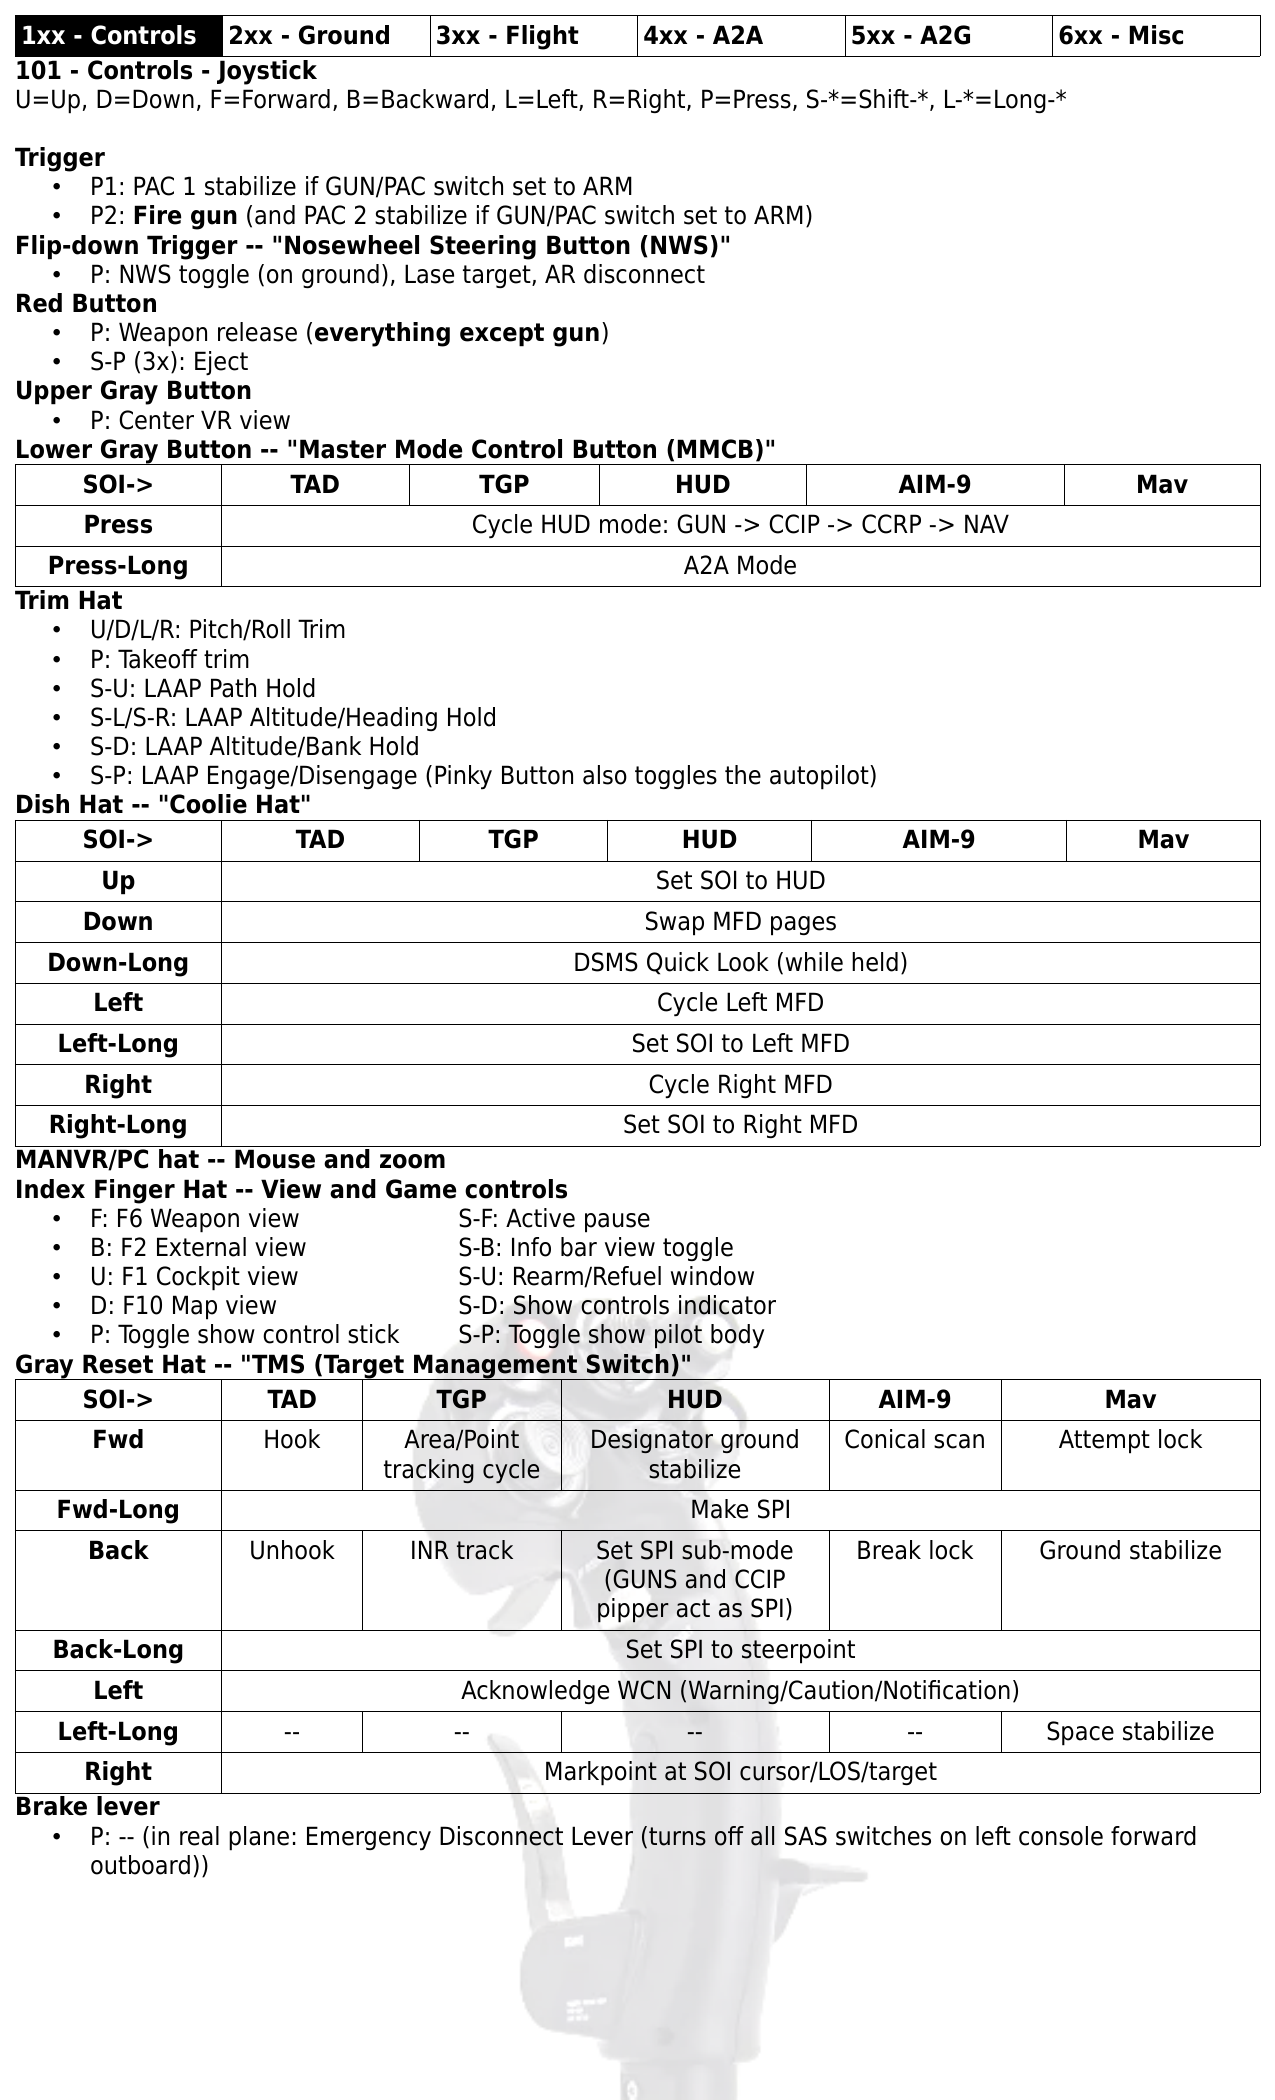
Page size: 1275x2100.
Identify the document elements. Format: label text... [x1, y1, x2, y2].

table_cell Markpoint at SOI cursor/LOS/target [222, 1753, 388, 1792]
table_cell Space stabilize [1002, 1712, 1260, 1752]
table_cell Cycle HUD mode: GUN -> CCIP -> CCRP -> NAV [222, 506, 1260, 546]
table_cell Cycle Left MFD [222, 984, 1260, 1023]
table_header Mav [1065, 465, 1260, 505]
text Index Finger Hat -- View and Game controls [15, 1175, 1260, 1204]
text Red Button [15, 289, 1260, 318]
list P: Weapon release (everything except gun) [52, 318, 1260, 347]
table_cell Attempt lock [1002, 1421, 1260, 1490]
text Trim Hat [15, 587, 1260, 616]
list S-L/S-R: LAAP Altitude/Heading Hold [52, 703, 1260, 732]
list P: Toggle show control stick S-P: Toggle show pilot body [887, 1321, 1260, 1350]
text Upper Gray Button [15, 377, 1260, 406]
table_cell Make SPI [887, 1491, 1260, 1530]
text [887, 1794, 1260, 1822]
table_cell Area/Point tracking cycle [363, 1421, 388, 1490]
text Brake lever [15, 1794, 388, 1822]
table_header 4xx - A2A [638, 16, 845, 56]
table_header Mav [1067, 821, 1260, 861]
list S-U: LAAP Path Hold [52, 674, 1260, 703]
table_cell Set SOI to Right MFD [222, 1106, 1260, 1146]
table_cell Set SOI to HUD [222, 862, 1260, 901]
table_header AIM-9 [807, 465, 1064, 505]
table_cell Right [16, 1065, 221, 1105]
table_cell Press [16, 506, 221, 546]
table_cell Left-Long [16, 1712, 221, 1752]
list P: NWS toggle (on ground), Lase target, AR disconnect [52, 260, 1260, 289]
table_cell INR track [363, 1531, 388, 1629]
table_cell Set SPI to steerpoint [887, 1631, 1260, 1670]
text Trigger [15, 143, 1260, 172]
text Gray Reset Hat -- "TMS (Target Management Switch)" [887, 1350, 1260, 1379]
table_cell Acknowledge WCN (Warning/Caution/Notification) [222, 1671, 388, 1711]
list F: F6 Weapon view S-F: Active pause [52, 1204, 1260, 1233]
table_header SOI-> [16, 1380, 221, 1420]
list P: -- (in real plane: Emergency Disconnect Lever (turns off all SAS switches on left console forward outboard)) [887, 1822, 1260, 1880]
list P2: Fire gun (and PAC 2 stabilize if GUN/PAC switch set to ARM) [52, 202, 1260, 231]
table_cell Left [16, 1671, 221, 1711]
text Dish Hat -- "Coolie Hat" [15, 791, 1260, 820]
list U/D/L/R: Pitch/Roll Trim [52, 616, 1260, 645]
list P: -- (in real plane: Emergency Disconnect Lever (turns off all SAS switches on left console forward outboard)) [52, 1822, 388, 1880]
table_cell Set SPI to steerpoint [222, 1631, 388, 1670]
table_cell Fwd [16, 1421, 221, 1490]
list U: F1 Cockpit view S-U: Rearm/Refuel window [52, 1262, 1260, 1292]
table_header 2xx - Ground [223, 16, 430, 56]
table_cell Fwd-Long [16, 1491, 221, 1530]
table_cell -- [222, 1712, 362, 1752]
list P1: PAC 1 stabilize if GUN/PAC switch set to ARM [52, 172, 1260, 202]
table_header HUD [600, 465, 806, 505]
table_header AIM-9 [812, 821, 1066, 861]
table_header AIM-9 [887, 1380, 1001, 1420]
list P: Takeoff trim [52, 645, 1260, 674]
table_cell Up [16, 862, 221, 901]
table_cell -- [887, 1712, 1001, 1752]
table_cell Ground stabilize [1002, 1531, 1260, 1629]
table_cell Unhook [222, 1531, 362, 1629]
table_cell Right [16, 1753, 221, 1792]
table_header SOI-> [16, 465, 221, 505]
table_cell Down [16, 902, 221, 942]
table_cell Left-Long [16, 1025, 221, 1064]
table_header TAD [222, 465, 409, 505]
table_cell Break lock [887, 1531, 1001, 1629]
table_cell Back [16, 1531, 221, 1629]
table_cell Markpoint at SOI cursor/LOS/target [887, 1753, 1260, 1792]
list B: F2 External view S-B: Info bar view toggle [52, 1233, 1260, 1262]
table_cell Cycle Right MFD [222, 1065, 1260, 1105]
table_header 3xx - Flight [431, 16, 637, 56]
list P: Toggle show control stick S-P: Toggle show pilot body [52, 1321, 388, 1350]
table_header 6xx - Misc [1053, 16, 1260, 56]
table_header HUD [608, 821, 811, 861]
table_header SOI-> [16, 821, 221, 861]
table_cell Down-Long [16, 943, 221, 983]
table_header TGP [420, 821, 607, 861]
table_cell Right-Long [16, 1106, 221, 1146]
text Flip-down Trigger -- "Nosewheel Steering Button (NWS)" [15, 231, 1260, 260]
table_cell Make SPI [222, 1491, 388, 1530]
table_cell Press-Long [16, 547, 221, 586]
text 101 - Controls - Joystick [15, 57, 1260, 85]
text Lower Gray Button -- "Master Mode Control Button (MMCB)" [15, 435, 1260, 464]
table_cell Conical scan [887, 1421, 1001, 1490]
list D: F10 Map view S-D: Show controls indicator [887, 1292, 1260, 1321]
table_header 5xx - A2G [846, 16, 1052, 56]
table_cell Hook [222, 1421, 362, 1490]
table_cell Set SOI to Left MFD [222, 1025, 1260, 1064]
table_cell Swap MFD pages [222, 902, 1260, 942]
text Gray Reset Hat -- "TMS (Target Management Switch)" [15, 1350, 388, 1379]
list S-P (3x): Eject [52, 347, 1260, 377]
table_header TGP [410, 465, 599, 505]
table_header TAD [222, 1380, 362, 1420]
table_cell Left [16, 984, 221, 1023]
table_header Mav [1002, 1380, 1260, 1420]
table_header TGP [363, 1380, 388, 1420]
list P: Center VR view [52, 406, 1260, 435]
table_cell A2A Mode [222, 547, 1260, 586]
table_cell DSMS Quick Look (while held) [222, 943, 1260, 983]
list D: F10 Map view S-D: Show controls indicator [52, 1292, 388, 1321]
list S-D: LAAP Altitude/Bank Hold [52, 732, 1260, 761]
text U=Up, D=Down, F=Forward, B=Backward, L=Left, R=Right, P=Press, S-*=Shift-*, L-*=Long-* [15, 85, 1260, 114]
table_header TAD [222, 821, 419, 861]
table_cell -- [363, 1712, 388, 1752]
table_cell Back-Long [16, 1631, 221, 1670]
table_cell Acknowledge WCN (Warning/Caution/Notification) [887, 1671, 1260, 1711]
table_header 1xx - Controls [16, 16, 222, 56]
list S-P: LAAP Engage/Disengage (Pinky Button also toggles the autopilot) [52, 761, 1260, 791]
text MANVR/PC hat -- Mouse and zoom [15, 1147, 1260, 1175]
